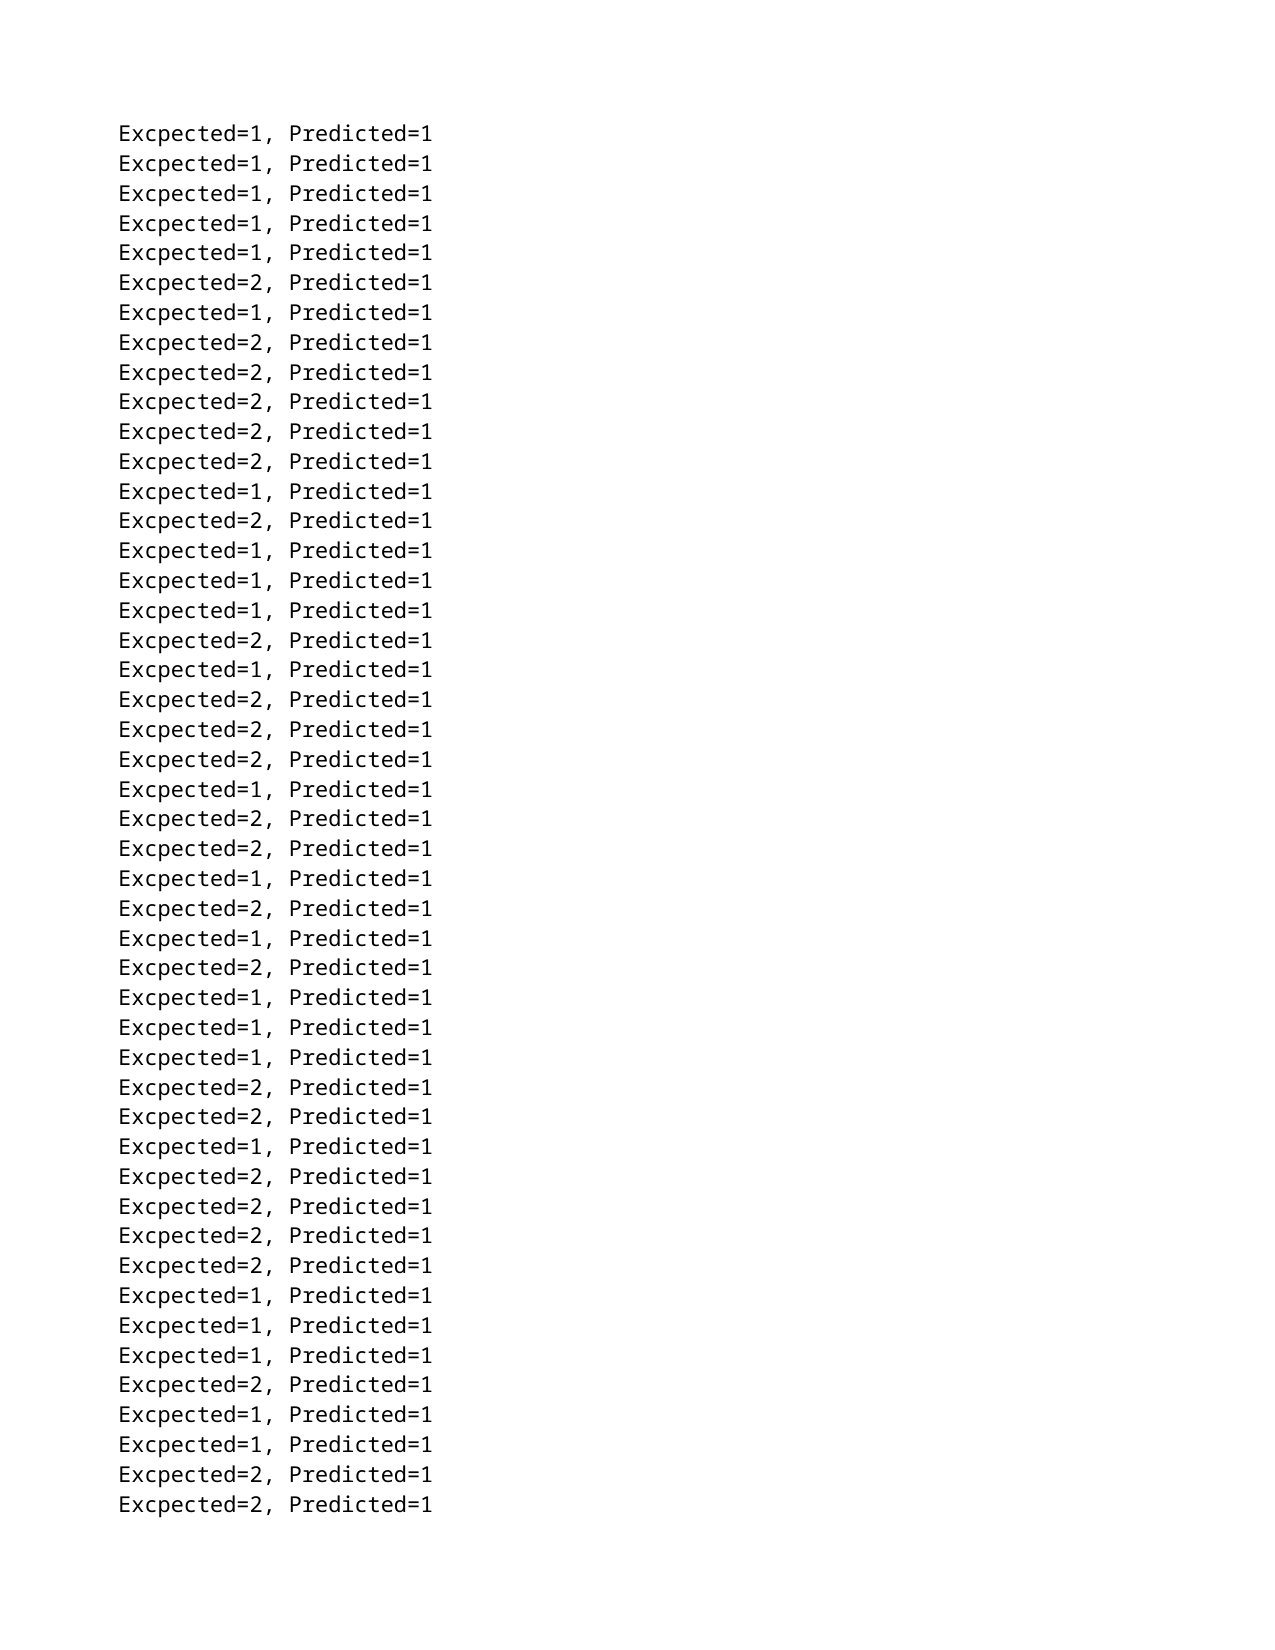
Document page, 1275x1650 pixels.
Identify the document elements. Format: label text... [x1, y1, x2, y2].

text Excpected=2, Predicted=1 [118, 744, 1157, 773]
text Excpected=1, Predicted=1 [118, 1399, 1157, 1429]
text Excpected=1, Predicted=1 [118, 654, 1157, 684]
text Excpected=2, Predicted=1 [118, 1220, 1157, 1250]
text Excpected=2, Predicted=1 [118, 356, 1157, 386]
text Excpected=1, Predicted=1 [118, 535, 1157, 565]
text Excpected=1, Predicted=1 [118, 148, 1157, 178]
text Excpected=1, Predicted=1 [118, 773, 1157, 803]
text Excpected=2, Predicted=1 [118, 416, 1157, 446]
text Excpected=2, Predicted=1 [118, 1161, 1157, 1191]
text Excpected=1, Predicted=1 [118, 1429, 1157, 1459]
text Excpected=1, Predicted=1 [118, 1042, 1157, 1071]
text Excpected=2, Predicted=1 [118, 833, 1157, 863]
text Excpected=2, Predicted=1 [118, 327, 1157, 356]
text Excpected=2, Predicted=1 [118, 1191, 1157, 1220]
text Excpected=1, Predicted=1 [118, 118, 1157, 148]
text Excpected=1, Predicted=1 [118, 1131, 1157, 1161]
text Excpected=2, Predicted=1 [118, 1488, 1157, 1518]
text Excpected=1, Predicted=1 [118, 1310, 1157, 1339]
text Excpected=2, Predicted=1 [118, 505, 1157, 535]
text Excpected=2, Predicted=1 [118, 1250, 1157, 1280]
text Excpected=2, Predicted=1 [118, 1459, 1157, 1488]
text Excpected=1, Predicted=1 [118, 565, 1157, 595]
text Excpected=2, Predicted=1 [118, 952, 1157, 982]
text Excpected=2, Predicted=1 [118, 893, 1157, 922]
text Excpected=2, Predicted=1 [118, 267, 1157, 297]
text Excpected=1, Predicted=1 [118, 207, 1157, 237]
text Excpected=2, Predicted=1 [118, 803, 1157, 833]
text Excpected=2, Predicted=1 [118, 1369, 1157, 1399]
text Excpected=1, Predicted=1 [118, 863, 1157, 893]
text Excpected=1, Predicted=1 [118, 476, 1157, 505]
text Excpected=1, Predicted=1 [118, 178, 1157, 207]
text Excpected=2, Predicted=1 [118, 714, 1157, 744]
text Excpected=1, Predicted=1 [118, 1280, 1157, 1310]
text Excpected=2, Predicted=1 [118, 386, 1157, 416]
text Excpected=1, Predicted=1 [118, 922, 1157, 952]
text Excpected=2, Predicted=1 [118, 684, 1157, 714]
text Excpected=2, Predicted=1 [118, 624, 1157, 654]
text Excpected=1, Predicted=1 [118, 297, 1157, 327]
text Excpected=1, Predicted=1 [118, 1339, 1157, 1369]
text Excpected=2, Predicted=1 [118, 1071, 1157, 1101]
text Excpected=2, Predicted=1 [118, 1101, 1157, 1131]
text Excpected=2, Predicted=1 [118, 446, 1157, 476]
text Excpected=1, Predicted=1 [118, 982, 1157, 1012]
text Excpected=1, Predicted=1 [118, 595, 1157, 624]
text Excpected=1, Predicted=1 [118, 237, 1157, 267]
text Excpected=1, Predicted=1 [118, 1012, 1157, 1042]
